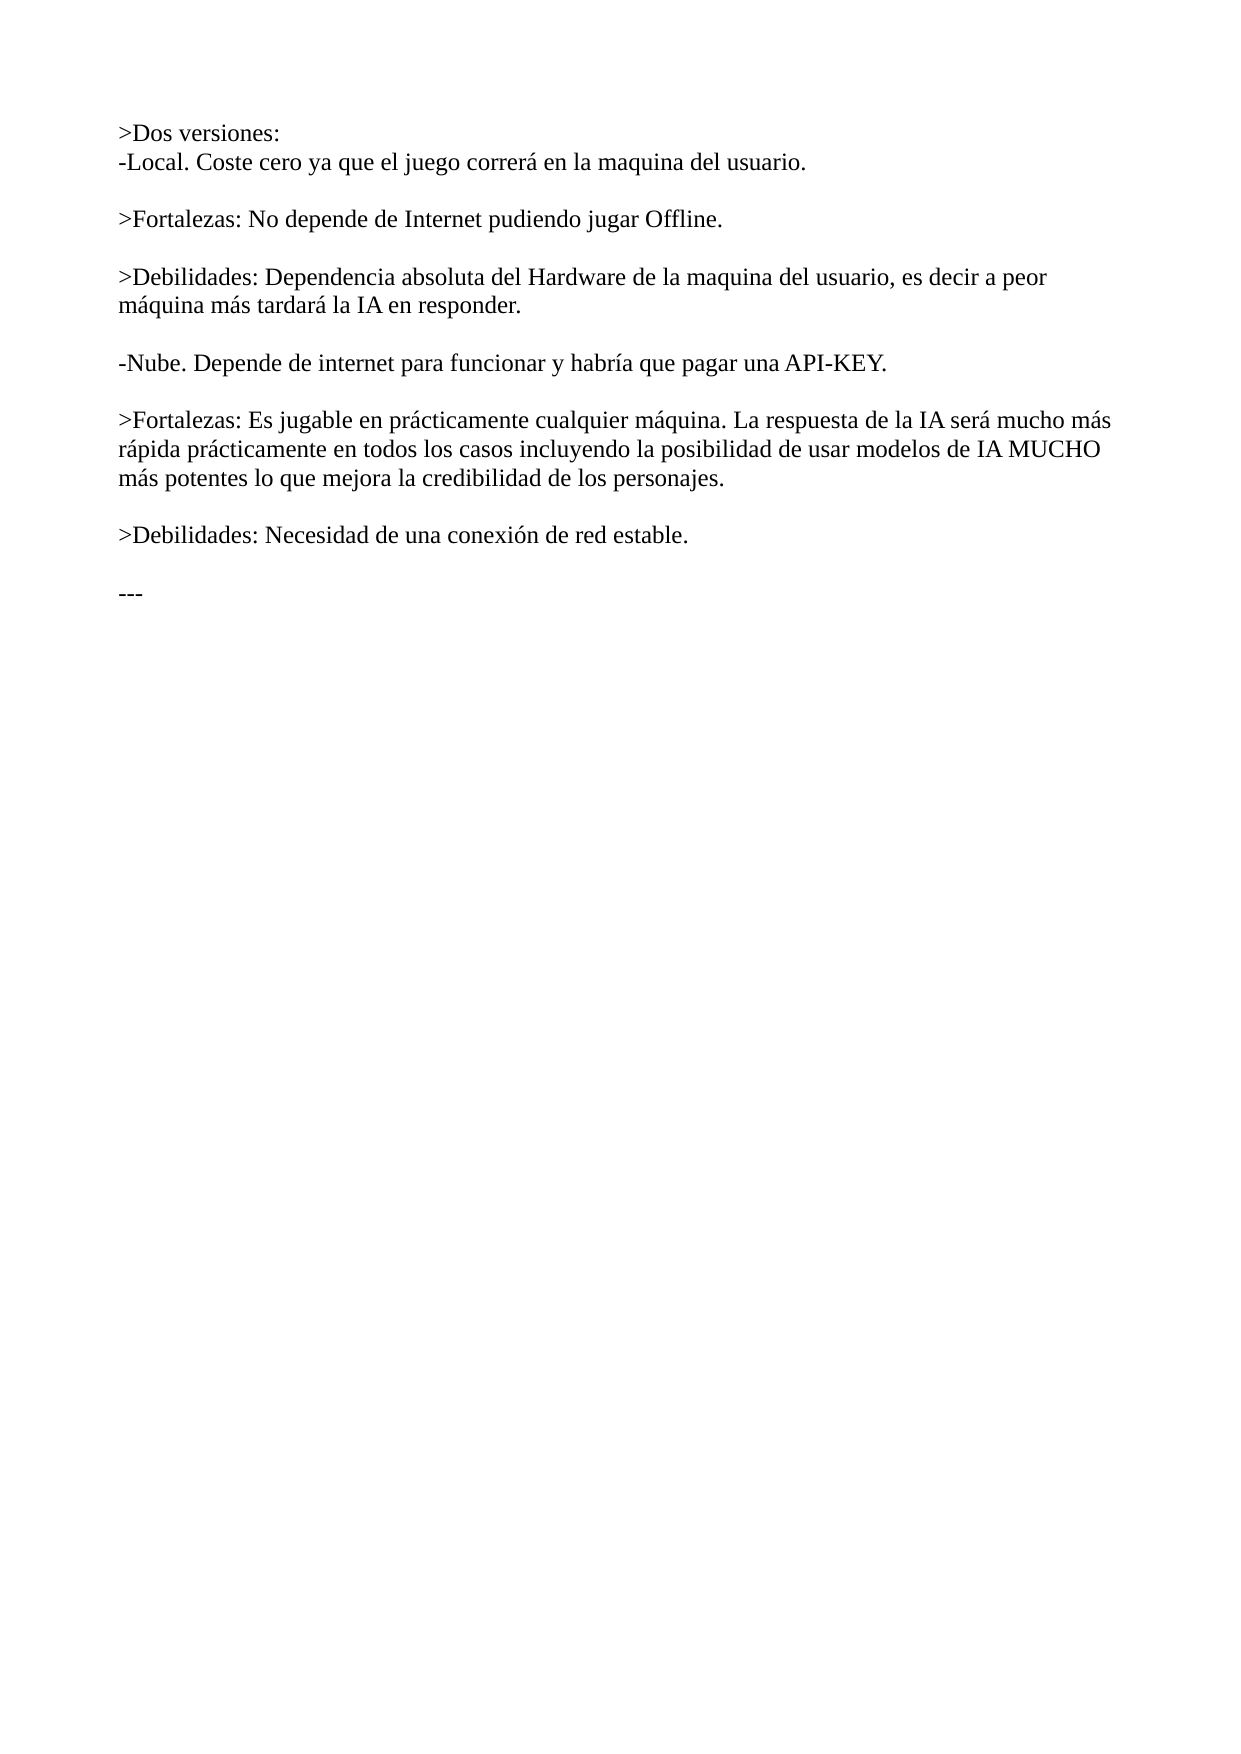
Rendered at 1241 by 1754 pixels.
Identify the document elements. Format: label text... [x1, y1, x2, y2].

text >Debilidades: Necesidad de una conexión de red estable. [118, 521, 1122, 549]
text >Debilidades: Dependencia absoluta del Hardware de la maquina del usuario, es decir a peor máquina más tardará la IA en responder. [118, 262, 1122, 319]
text >Dos versiones: [118, 118, 1122, 147]
text >Fortalezas: Es jugable en prácticamente cualquier máquina. La respuesta de la IA será mucho más rápida prácticamente en todos los casos incluyendo la posibilidad de usar modelos de IA MUCHO más potentes lo que mejora la credibilidad de los personajes. [118, 406, 1122, 492]
text -Local. Coste cero ya que el juego correrá en la maquina del usuario. [118, 147, 1122, 176]
text >Fortalezas: No depende de Internet pudiendo jugar Offline. [118, 204, 1122, 233]
text -Nube. Depende de internet para funcionar y habría que pagar una API-KEY. [118, 319, 1122, 377]
text --- [118, 578, 1122, 607]
